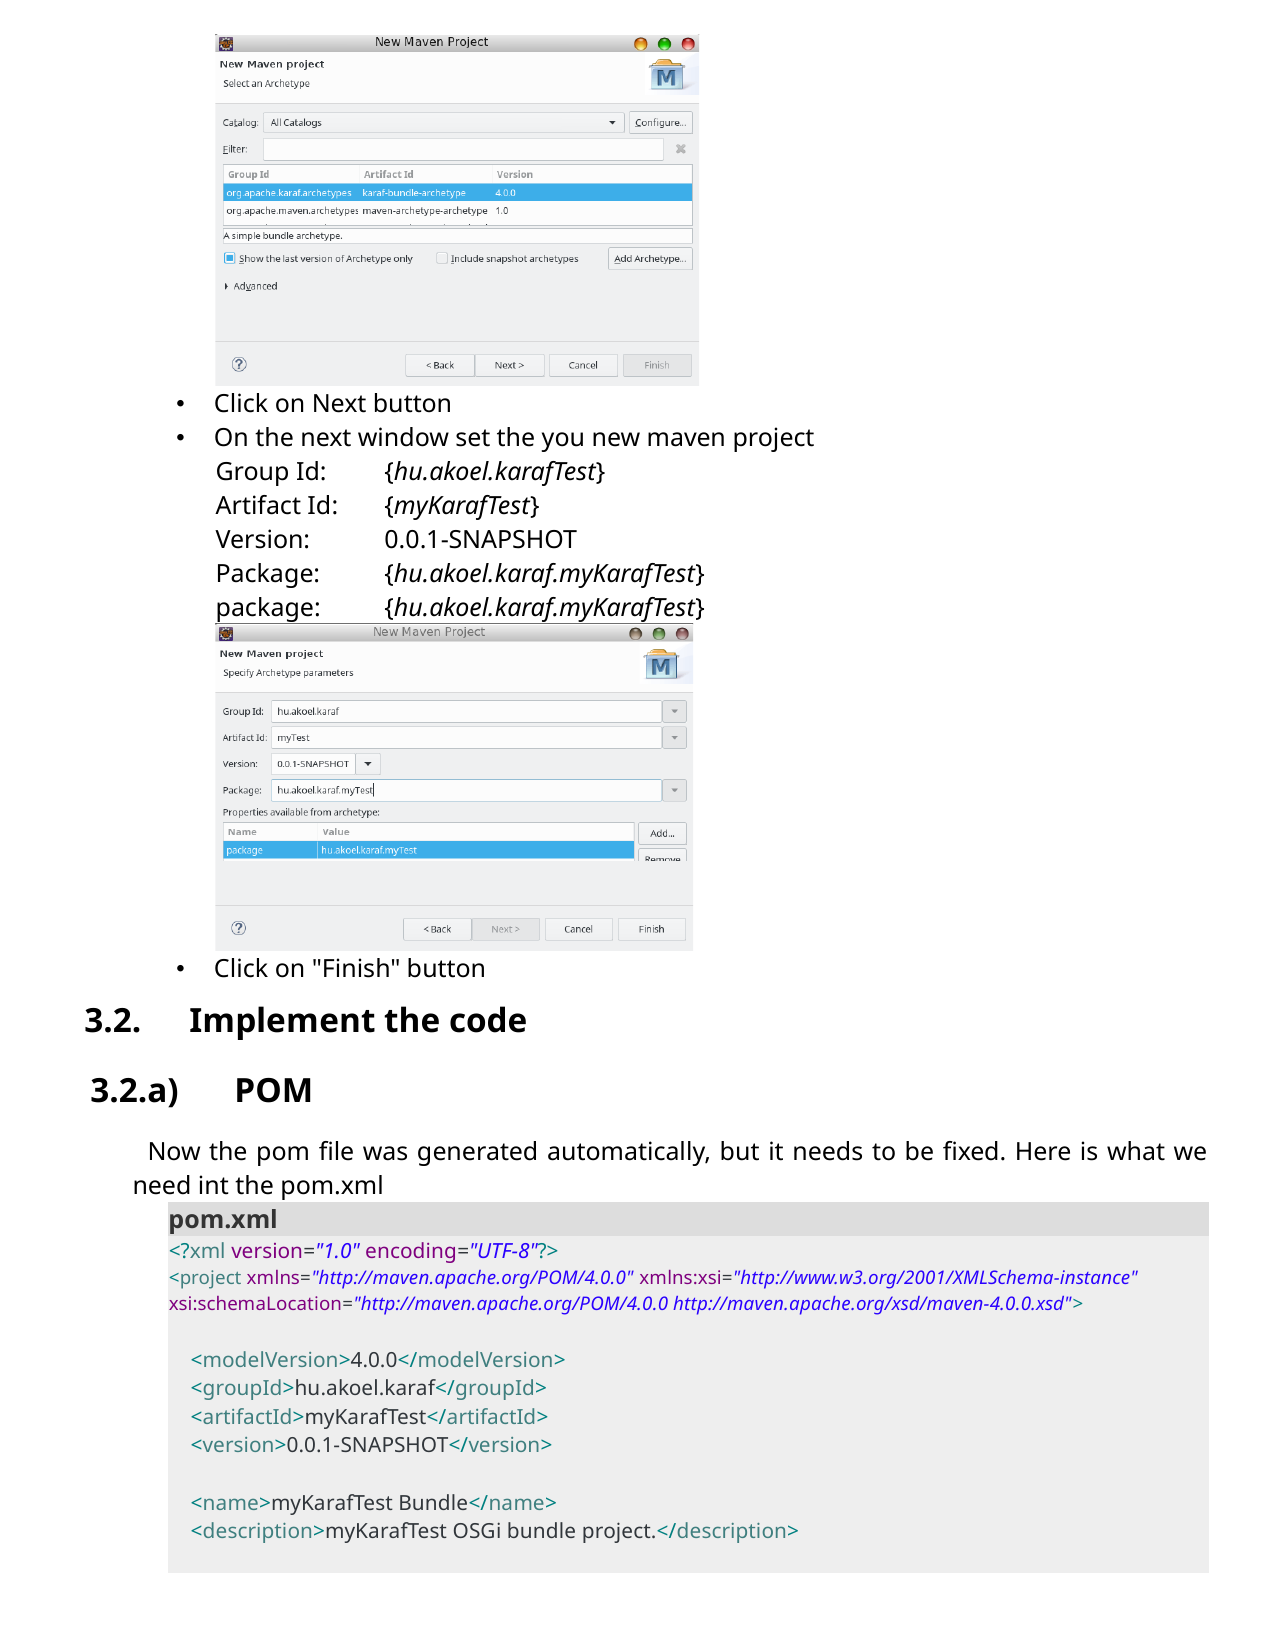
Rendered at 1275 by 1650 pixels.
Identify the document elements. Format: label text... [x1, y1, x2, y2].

text <version>0.0.1-SNAPSHOT</version> [168, 1430, 1209, 1459]
picture [215, 623, 694, 951]
subtitle Implement the code [84, 997, 1209, 1043]
list Click on Next button [176, 386, 1209, 420]
text pom.xml [168, 1202, 1209, 1236]
subtitle POM [90, 1067, 1209, 1113]
text Package: {hu.akoel.karaf.myKarafTest} [215, 556, 1209, 590]
text Version: 0.0.1-SNAPSHOT [215, 522, 1209, 556]
text <modelVersion>4.0.0</modelVersion> [168, 1345, 1209, 1373]
list On the next window set the you new maven project [176, 420, 1209, 454]
text Artifact Id: {myKarafTest} [215, 488, 1209, 522]
text <description>myKarafTest OSGi bundle project.</description> [168, 1516, 1209, 1544]
text package: {hu.akoel.karaf.myKarafTest} [215, 590, 1209, 624]
text <groupId>hu.akoel.karaf</groupId> [168, 1373, 1209, 1402]
text <name>myKarafTest Bundle</name> [168, 1487, 1209, 1516]
list Click on "Finish" button [176, 951, 1209, 985]
text <project xmlns="http://maven.apache.org/POM/4.0.0" xmlns:xsi="http://www.w3.org/2001/XMLSchema-instance" xsi:schemaLocation="http://maven.apache.org/POM/4.0.0 http://maven.apache.org/xsd/maven-4.0.0.xsd"> [168, 1264, 1209, 1316]
text <artifactId>myKarafTest</artifactId> [168, 1402, 1209, 1430]
picture [215, 34, 700, 386]
text <?xml version="1.0" encoding="UTF-8"?> [168, 1236, 1209, 1264]
text Now the pom file was generated automatically, but it needs to be fixed. Here is what we need int the pom.xml [132, 1134, 1209, 1202]
text Group Id: {hu.akoel.karafTest} [215, 454, 1209, 488]
